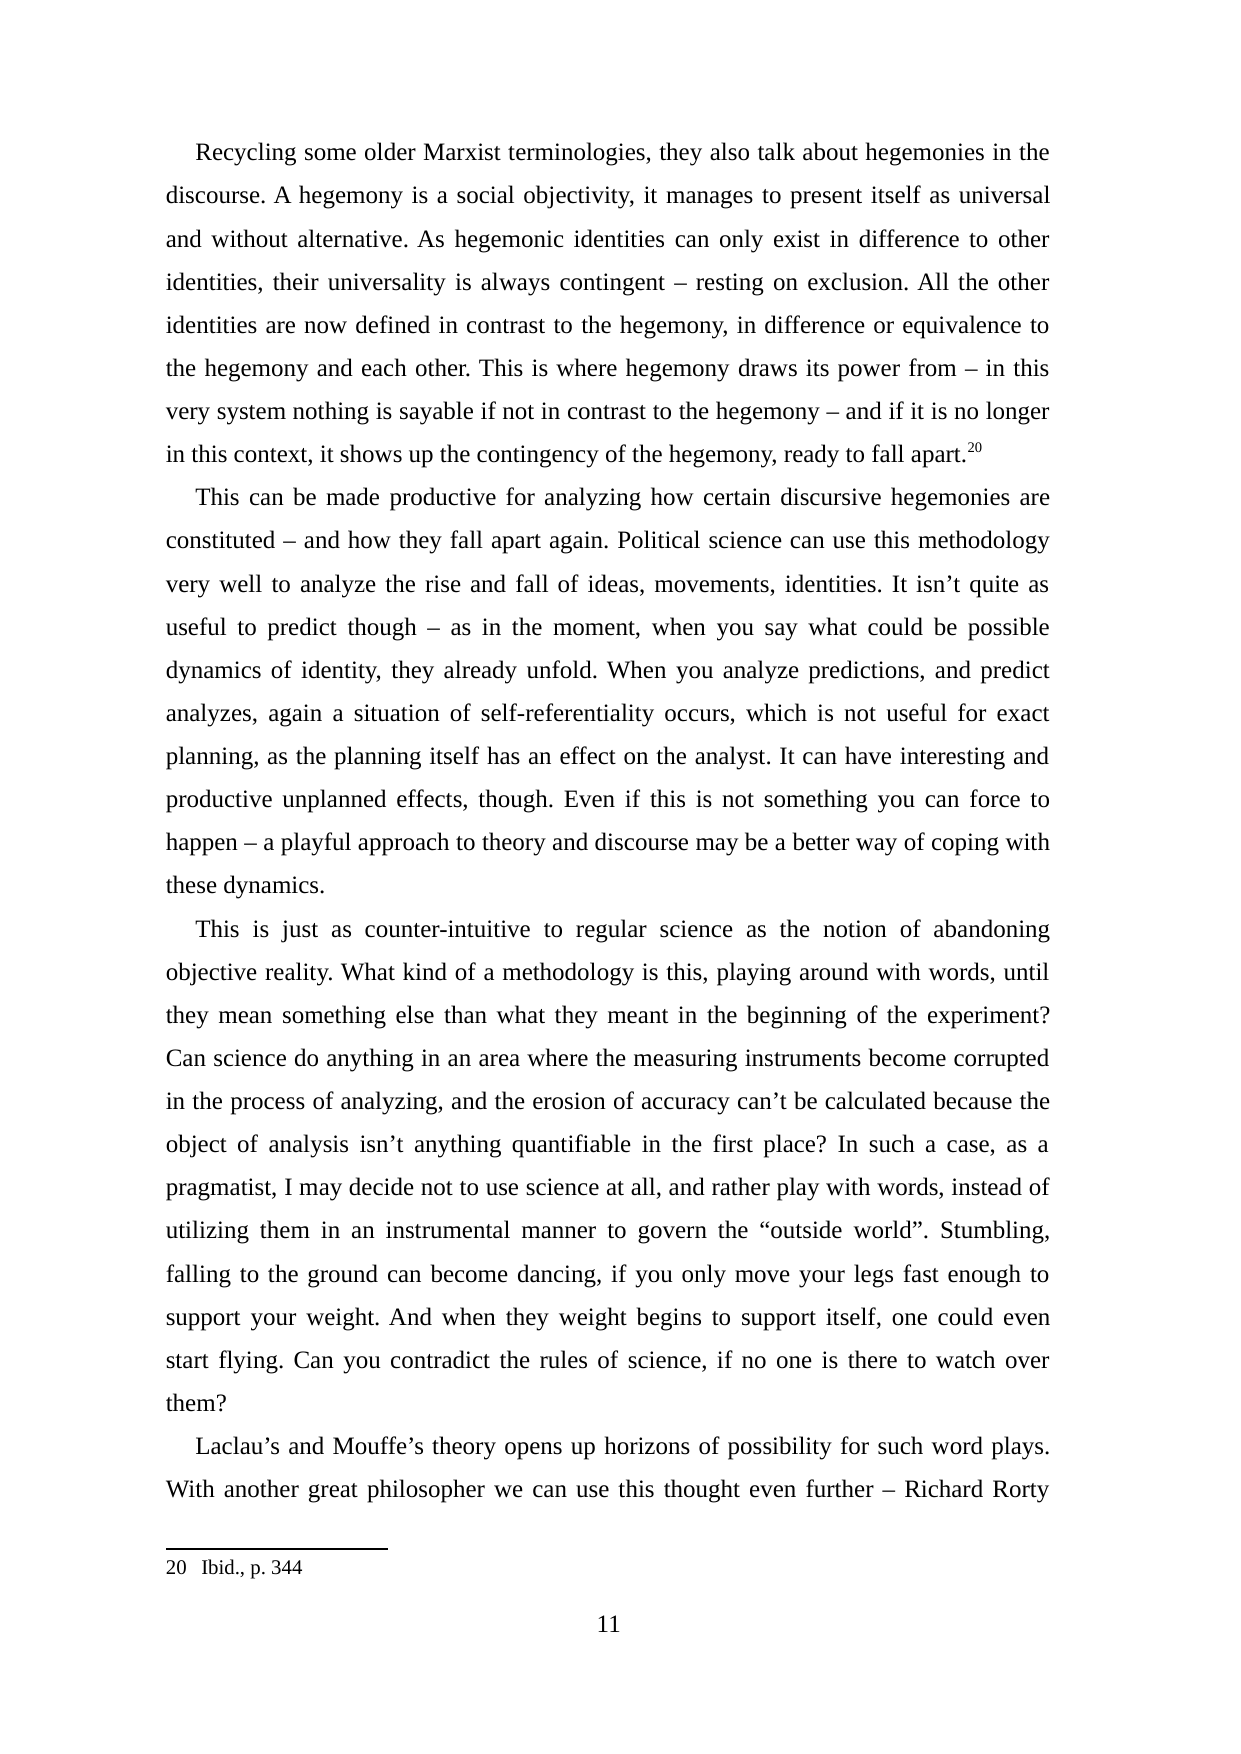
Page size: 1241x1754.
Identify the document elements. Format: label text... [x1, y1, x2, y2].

text Recycling some older Marxist terminologies, they also talk about hegemonies in the discourse. A hegemony is a social objectivity, it manages to present itself as universal and without alternative. As hegemonic identities can only exist in difference to other identities, their universality is always contingent – resting on exclusion. All the other identities are now defined in contrast to the hegemony, in difference or equivalence to the hegemony and each other. This is where hegemony draws its power from – in this very system nothing is sayable if not in contrast to the hegemony – and if it is no longer in this context, it shows up the contingency of the hegemony, ready to fall apart. [166, 137, 1051, 468]
text Laclau’s and Mouffe’s theory opens up horizons of possibility for such word plays. With another great philosopher we can use this thought even further – Richard Rorty [166, 1431, 1051, 1503]
text Ibid., p. 344 [166, 1555, 1051, 1579]
text This is just as counter-intuitive to regular science as the notion of abandoning objective reality. What kind of a methodology is this, playing around with words, until they mean something else than what they meant in the beginning of the experiment? Can science do anything in an area where the measuring instruments become corrupted in the process of analyzing, and the erosion of accuracy can’t be calculated because the object of analysis isn’t anything quantifiable in the first place? In such a case, as a pragmatist, I may decide not to use science at all, and rather play with words, instead of utilizing them in an instrumental manner to govern the “outside world”. Stumbling, falling to the ground can become dancing, if you only move your legs fast enough to support your weight. And when they weight begins to support itself, one could even start flying. Can you contradict the rules of science, if no one is there to watch over them? [166, 914, 1051, 1417]
text This can be made productive for analyzing how certain discursive hegemonies are constituted – and how they fall apart again. Political science can use this methodology very well to analyze the rise and fall of ideas, movements, identities. It isn’t quite as useful to predict though – as in the moment, when you say what could be possible dynamics of identity, they already unfold. When you analyze predictions, and predict analyzes, again a situation of self-referentiality occurs, which is not useful for exact planning, as the planning itself has an effect on the analyst. It can have interesting and productive unplanned effects, though. Even if this is not something you can force to happen – a playful approach to theory and discourse may be a better way of coping with these dynamics. [166, 482, 1051, 899]
